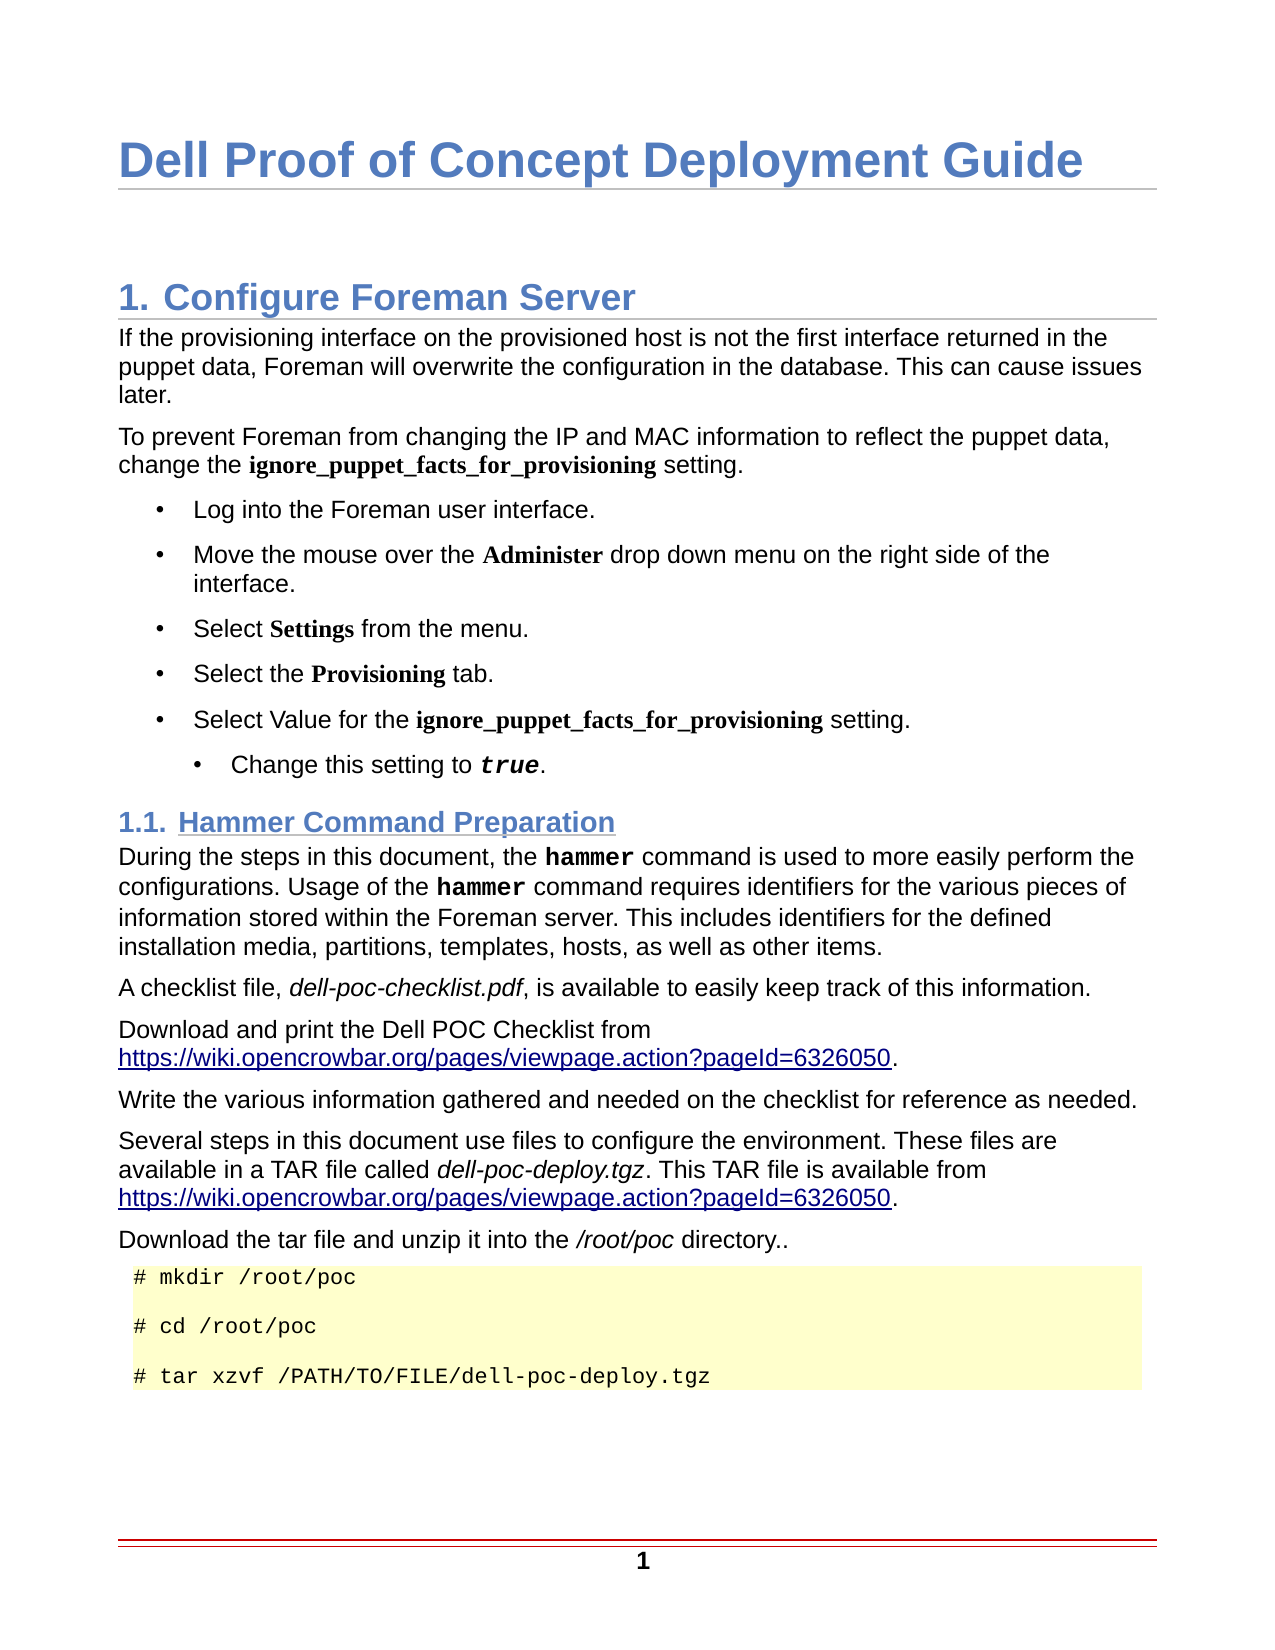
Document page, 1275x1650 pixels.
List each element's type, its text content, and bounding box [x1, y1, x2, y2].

text Several steps in this document use files to configure the environment. These files are available in a TAR file called dell-poc-deploy.tgz. This TAR file is available from https://wiki.opencrowbar.org/pages/viewpage.action?pageId=6326050. [118, 1126, 1157, 1212]
text A checklist file, dell-poc-checklist.pdf, is available to easily keep track of this information. [118, 973, 1157, 1002]
text To prevent Foreman from changing the IP and MAC information to reflect the puppet data, change the ignore_puppet_facts_for_provisioning setting. [118, 422, 1157, 479]
subtitle Configure Foreman Server [118, 264, 1157, 318]
list Move the mouse over the Administer drop down menu on the right side of the interface. [156, 540, 1157, 597]
list Change this setting to true. [193, 750, 1157, 781]
text Download and print the Dell POC Checklist from https://wiki.opencrowbar.org/pages/viewpage.action?pageId=6326050. [118, 1014, 1157, 1072]
list Select Value for the ignore_puppet_facts_for_provisioning setting. [156, 704, 1157, 733]
text Dell Proof of Concept Deployment Guide [118, 130, 1157, 188]
text Write the various information gathered and needed on the checklist for reference as needed. [118, 1084, 1157, 1113]
text During the steps in this document, the hammer command is used to more easily perform the configurations. Usage of the hammer command requires identifiers for the various pieces of information stored within the Foreman server. This includes identifiers for the defined installation media, partitions, templates, hosts, as well as other items. [118, 841, 1157, 961]
text If the provisioning interface on the provisioned host is not the first interface returned in the puppet data, Foreman will overwrite the configuration in the database. This can cause issues later. [118, 323, 1157, 409]
text Download the tar file and unzip it into the /root/poc directory.. [118, 1224, 1157, 1253]
list Log into the Foreman user interface. [156, 494, 1157, 523]
list Select the Provisioning tab. [156, 659, 1157, 688]
text # mkdir /root/poc # cd /root/poc # tar xzvf /PATH/TO/FILE/dell-poc-deploy.tgz [133, 1266, 1142, 1390]
subtitle Hammer Command Preparation [118, 805, 1157, 838]
list Select Settings from the menu. [156, 614, 1157, 643]
